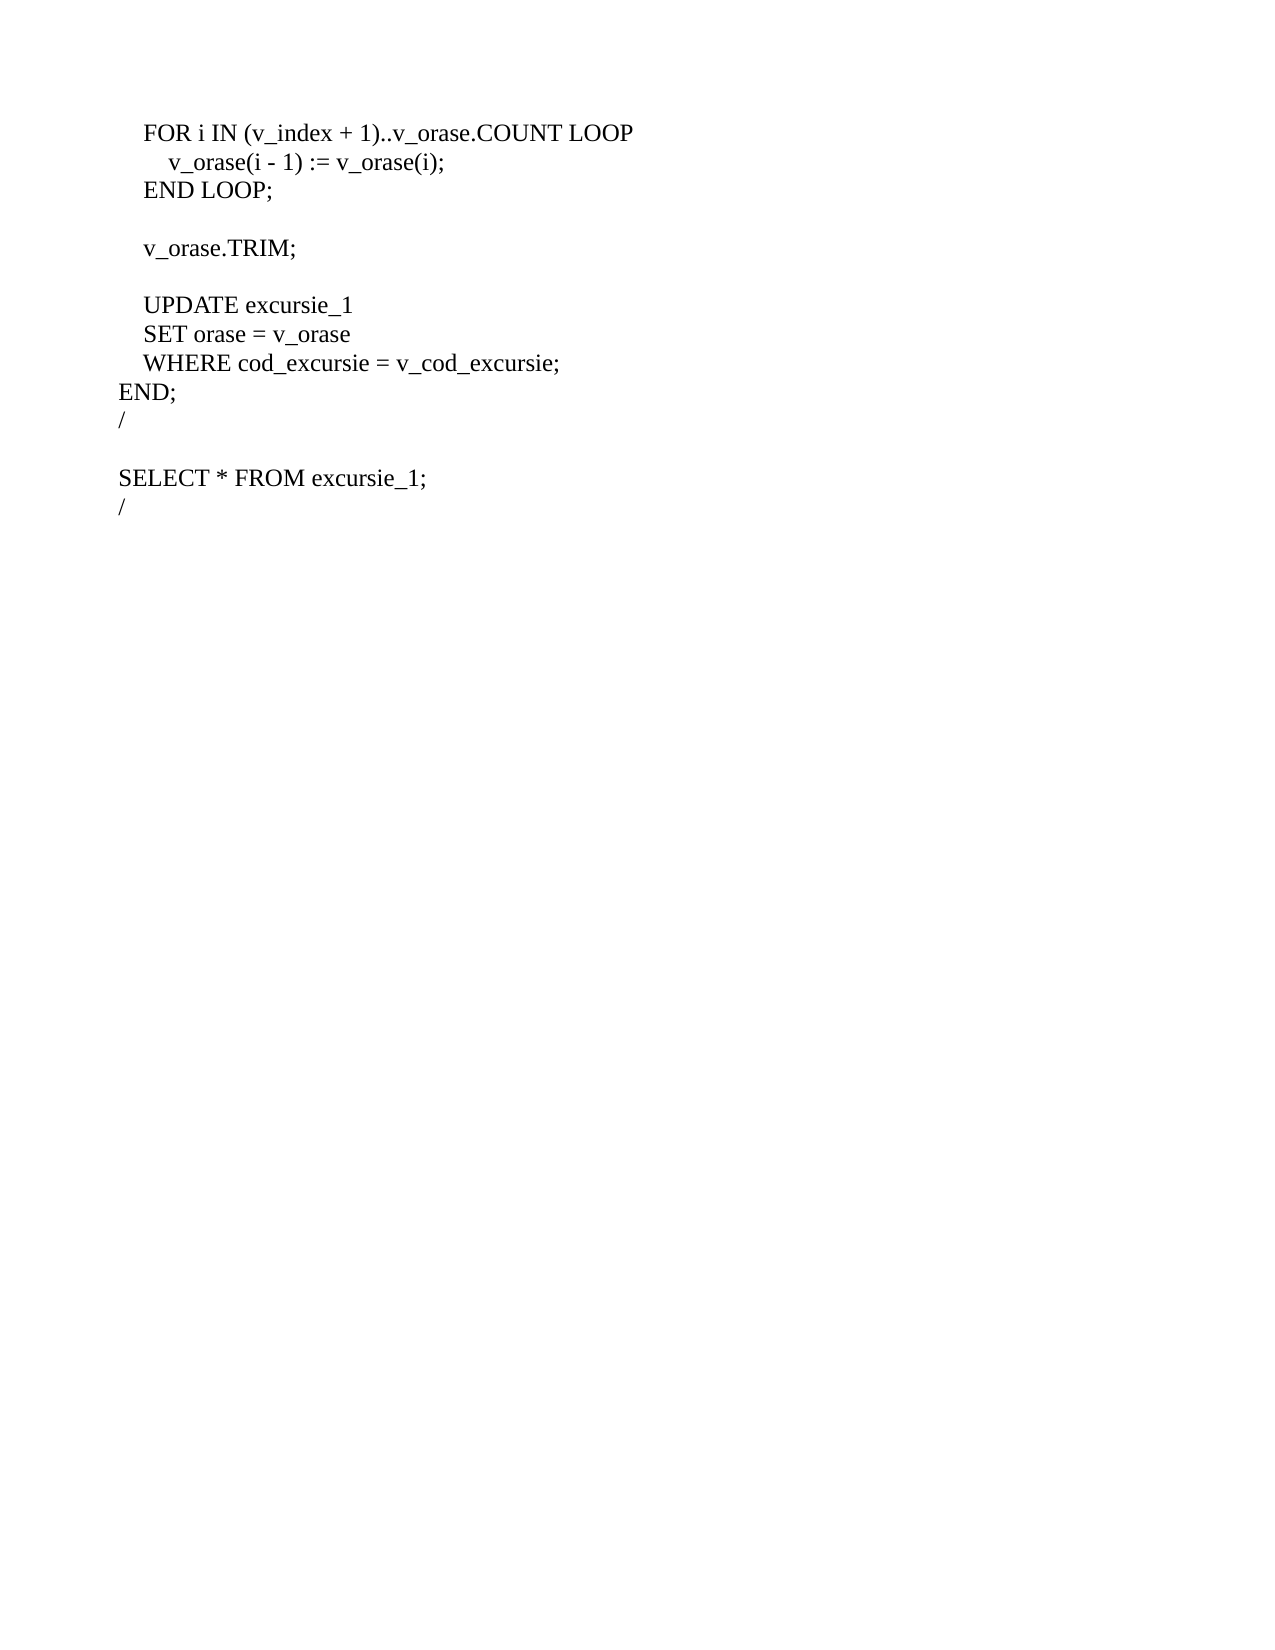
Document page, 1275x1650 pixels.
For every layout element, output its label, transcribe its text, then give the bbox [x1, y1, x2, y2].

text v_orase.TRIM; [118, 233, 1157, 262]
text END LOOP; [118, 176, 1157, 204]
text / [118, 406, 1157, 434]
text END; [118, 377, 1157, 406]
text UPDATE excursie_1 [118, 291, 1157, 319]
text / [118, 492, 1157, 521]
text v_orase(i - 1) := v_orase(i); [118, 147, 1157, 176]
text SELECT * FROM excursie_1; [118, 463, 1157, 492]
text FOR i IN (v_index + 1)..v_orase.COUNT LOOP [118, 118, 1157, 147]
text SET orase = v_orase [118, 319, 1157, 348]
text WHERE cod_excursie = v_cod_excursie; [118, 348, 1157, 377]
